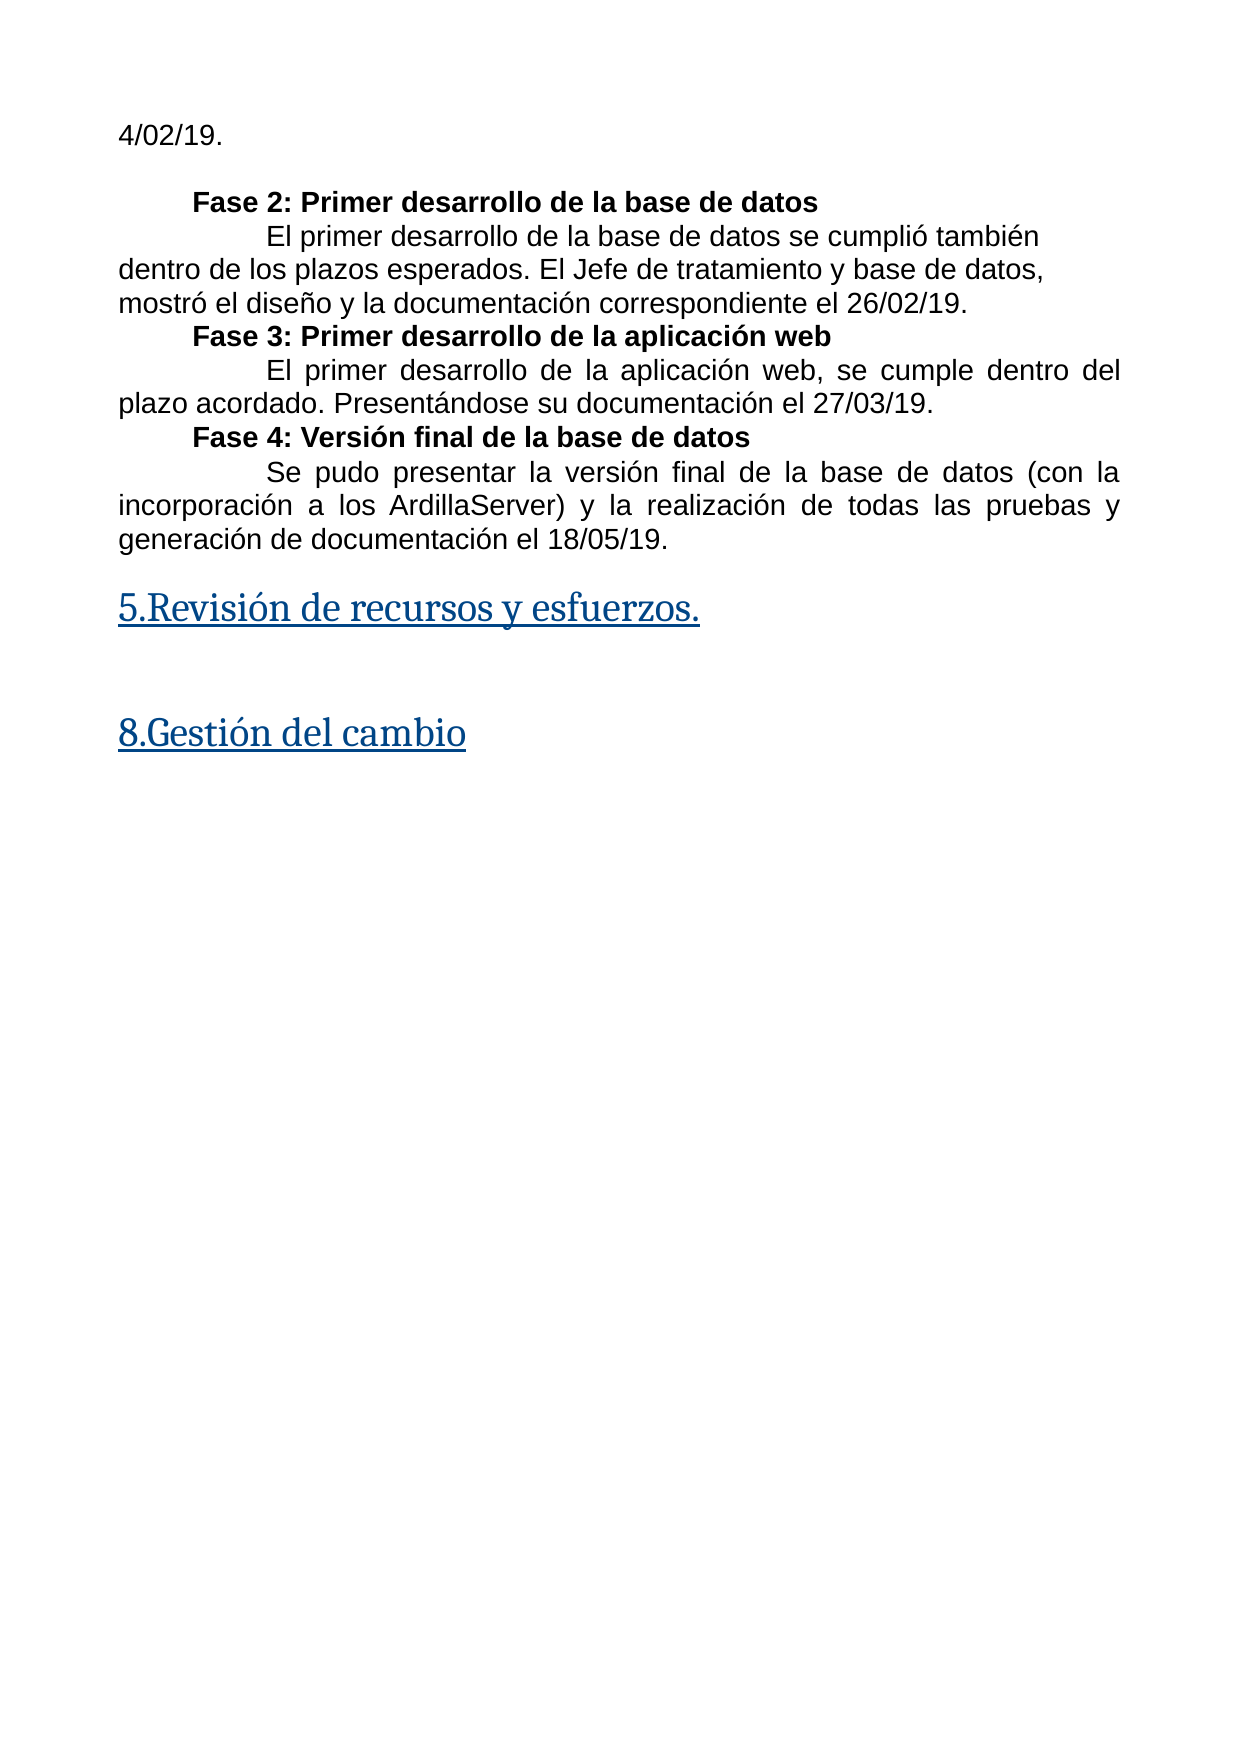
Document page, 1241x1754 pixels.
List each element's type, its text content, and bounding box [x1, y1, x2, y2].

text 5.Revisión de recursos y esfuerzos. [118, 584, 1122, 632]
text El primer desarrollo de la aplicación web, se cumple dentro del plazo acordado. Presentándose su documentación el 27/03/19. [118, 353, 1122, 420]
text 4/02/19. [118, 118, 1122, 152]
text Se pudo presentar la versión final de la base de datos (con la incorporación a los ArdillaServer) y la realización de todas las pruebas y generación de documentación el 18/05/19. [118, 455, 1122, 555]
text Fase 3: Primer desarrollo de la aplicación web [118, 319, 1122, 353]
text Fase 4: Versión final de la base de datos [118, 420, 1122, 455]
text El primer desarrollo de la base de datos se cumplió también dentro de los plazos esperados. El Jefe de tratamiento y base de datos, mostró el diseño y la documentación correspondiente el 26/02/19. [118, 219, 1122, 319]
text Fase 2: Primer desarrollo de la base de datos [118, 185, 1122, 219]
text 8.Gestión del cambio [118, 709, 1122, 757]
